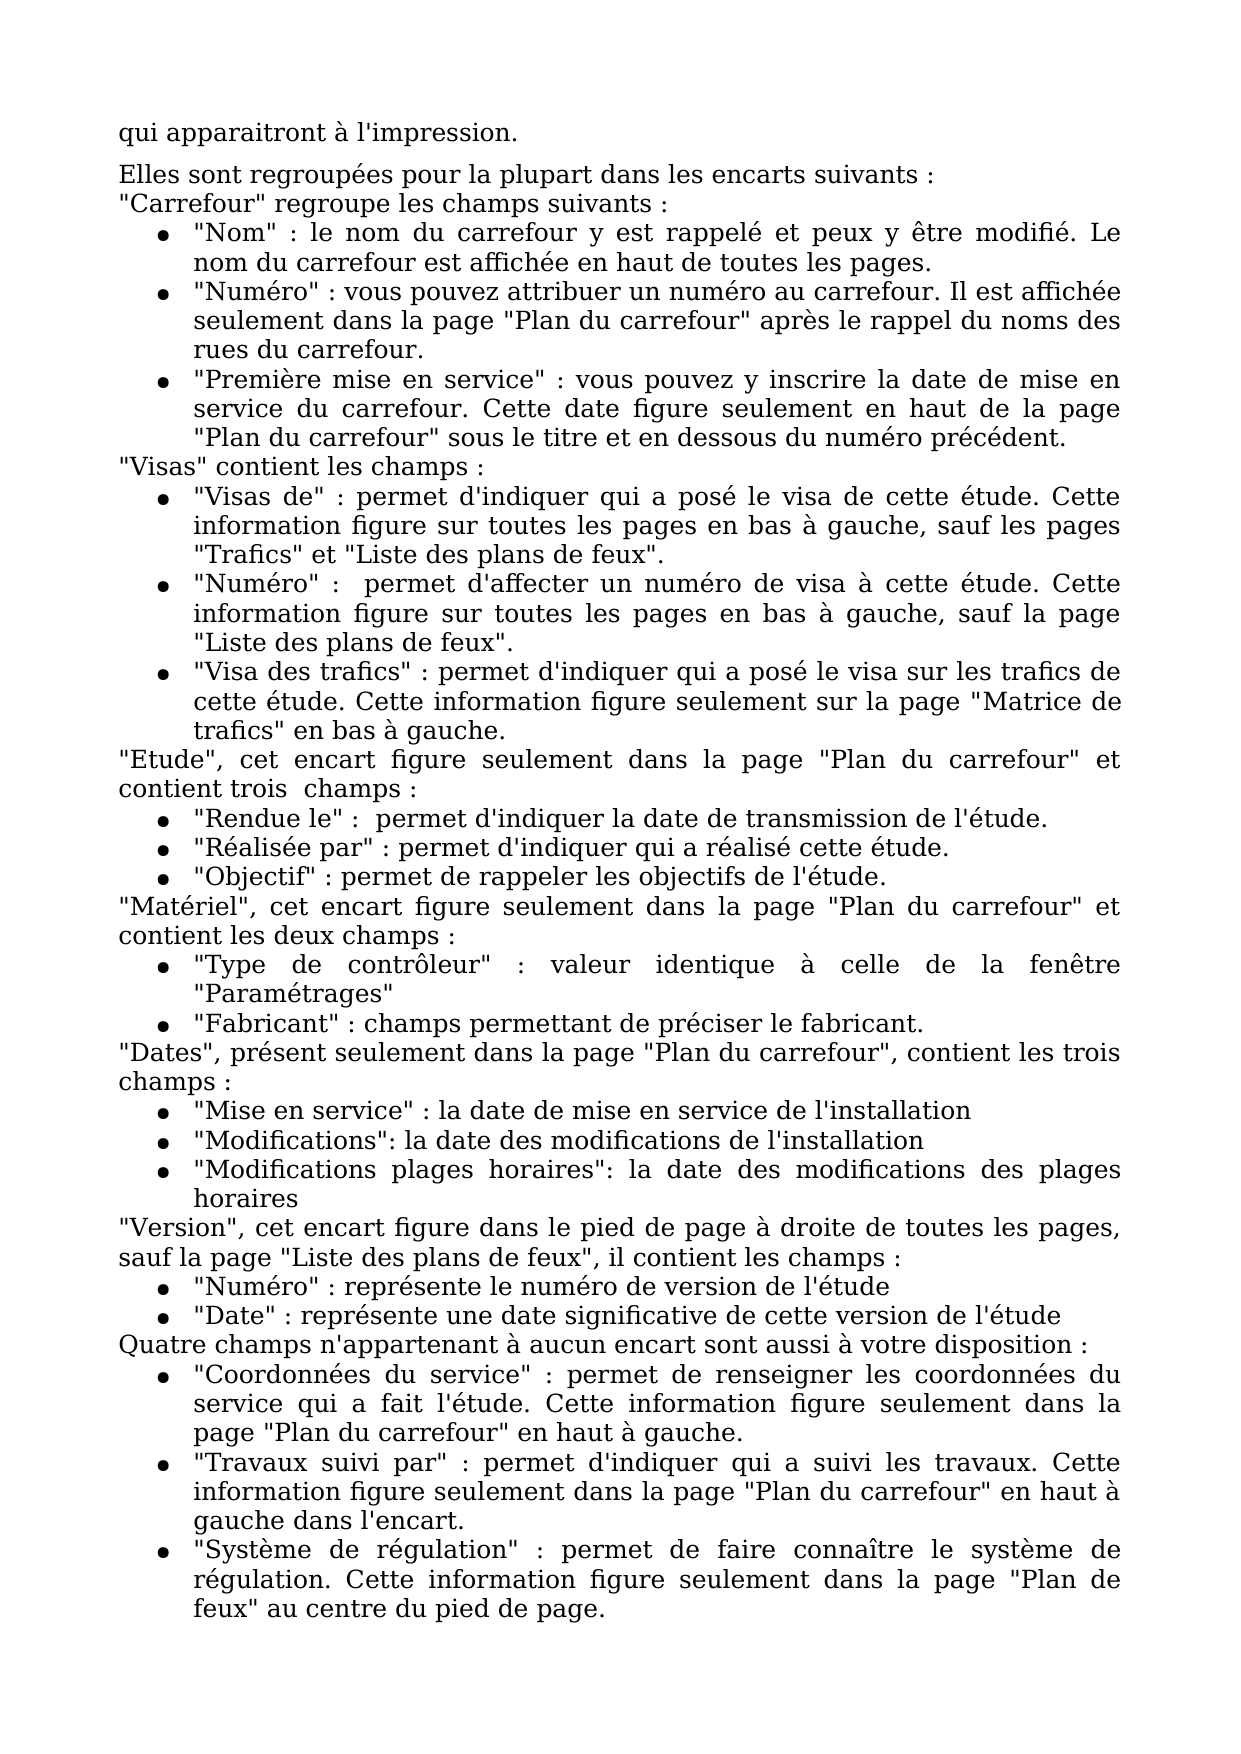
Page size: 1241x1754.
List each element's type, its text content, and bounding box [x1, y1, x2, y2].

list "Réalisée par" : permet d'indiquer qui a réalisé cette étude. [156, 833, 1122, 862]
text Elles sont regroupées pour la plupart dans les encarts suivants : [118, 160, 1122, 189]
text "Carrefour" regroupe les champs suivants : [118, 189, 1122, 218]
list "Modifications": la date des modifications de l'installation [156, 1126, 1122, 1155]
text "Etude", cet encart figure seulement dans la page "Plan du carrefour" et contient trois champs : [118, 745, 1122, 804]
text Quatre champs n'appartenant à aucun encart sont aussi à votre disposition : [118, 1331, 1122, 1360]
list "Travaux suivi par" : permet d'indiquer qui a suivi les travaux. Cette information figure seulement dans la page "Plan du carrefour" en haut à gauche dans l'encart. [156, 1448, 1122, 1536]
text "Matériel", cet encart figure seulement dans la page "Plan du carrefour" et contient les deux champs : [118, 892, 1122, 950]
list "Rendue le" : permet d'indiquer la date de transmission de l'étude. [156, 804, 1122, 833]
list "Numéro" : permet d'affecter un numéro de visa à cette étude. Cette information figure sur toutes les pages en bas à gauche, sauf la page "Liste des plans de feux". [156, 570, 1122, 657]
list "Visa des trafics" : permet d'indiquer qui a posé le visa sur les trafics de cette étude. Cette information figure seulement sur la page "Matrice de trafics" en bas à gauche. [156, 657, 1122, 745]
list "Type de contrôleur" : valeur identique à celle de la fenêtre "Paramétrages" [156, 950, 1122, 1009]
list "Objectif" : permet de rappeler les objectifs de l'étude. [156, 862, 1122, 892]
list "Nom" : le nom du carrefour y est rappelé et peux y être modifié. Le nom du carrefour est affichée en haut de toutes les pages. [156, 218, 1122, 277]
list "Fabricant" : champs permettant de préciser le fabricant. [156, 1009, 1122, 1038]
text qui apparaitront à l'impression. [118, 118, 1122, 147]
list "Modifications plages horaires": la date des modifications des plages horaires [156, 1155, 1122, 1214]
text "Visas" contient les champs : [118, 453, 1122, 482]
list "Coordonnées du service" : permet de renseigner les coordonnées du service qui a fait l'étude. Cette information figure seulement dans la page "Plan du carrefour" en haut à gauche. [156, 1360, 1122, 1448]
list "Numéro" : vous pouvez attribuer un numéro au carrefour. Il est affichée seulement dans la page "Plan du carrefour" après le rappel du noms des rues du carrefour. [156, 277, 1122, 365]
list "Numéro" : représente le numéro de version de l'étude [156, 1272, 1122, 1301]
list "Visas de" : permet d'indiquer qui a posé le visa de cette étude. Cette information figure sur toutes les pages en bas à gauche, sauf les pages "Trafics" et "Liste des plans de feux". [156, 482, 1122, 570]
list "Date" : représente une date significative de cette version de l'étude [156, 1301, 1122, 1331]
list "Mise en service" : la date de mise en service de l'installation [156, 1097, 1122, 1126]
text "Version", cet encart figure dans le pied de page à droite de toutes les pages, sauf la page "Liste des plans de feux", il contient les champs : [118, 1214, 1122, 1272]
list "Première mise en service" : vous pouvez y inscrire la date de mise en service du carrefour. Cette date figure seulement en haut de la page "Plan du carrefour" sous le titre et en dessous du numéro précédent. [156, 365, 1122, 453]
text "Dates", présent seulement dans la page "Plan du carrefour", contient les trois champs : [118, 1038, 1122, 1097]
list "Système de régulation" : permet de faire connaître le système de régulation. Cette information figure seulement dans la page "Plan de feux" au centre du pied de page. [156, 1536, 1122, 1623]
